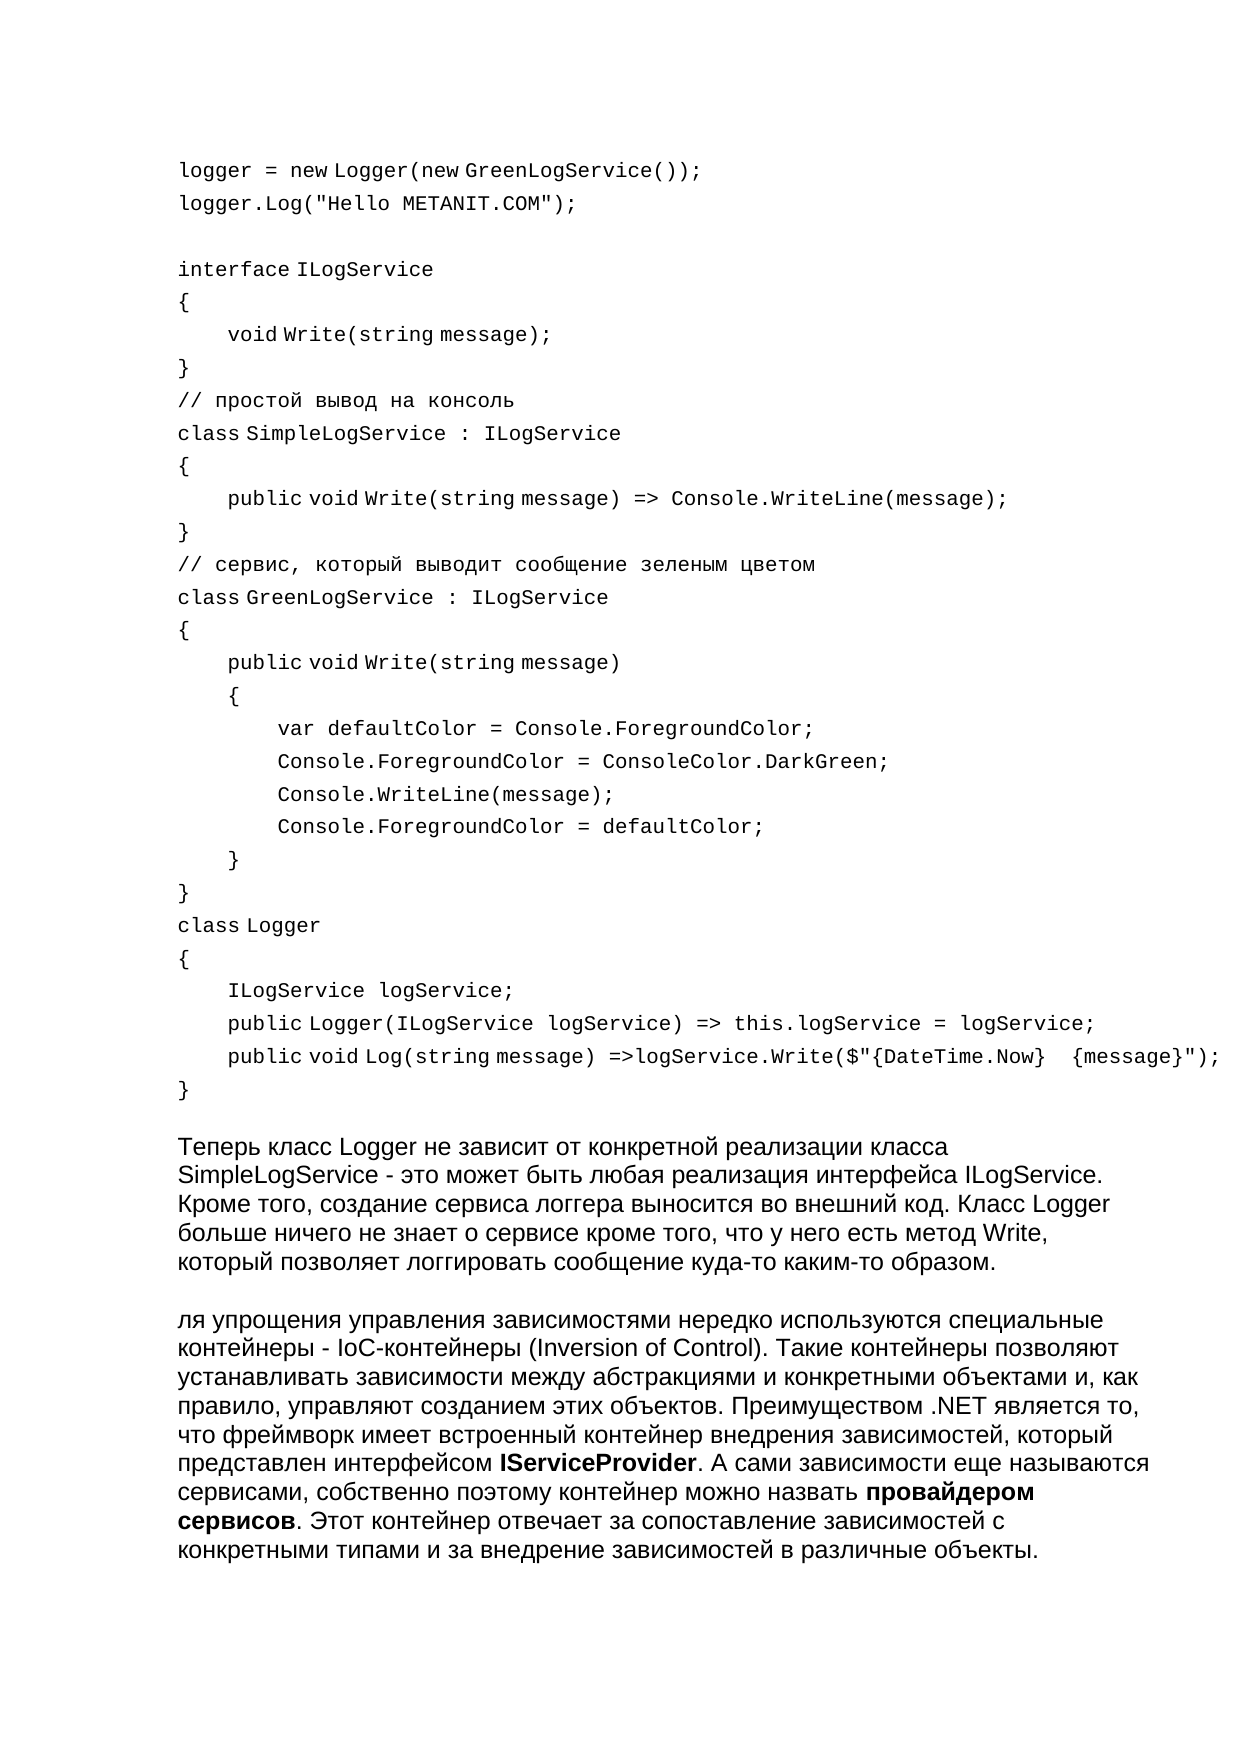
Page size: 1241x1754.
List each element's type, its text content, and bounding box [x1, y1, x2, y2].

text ля упрощения управления зависимостями нередко используются специальные контейнеры - IoC-контейнеры (Inversion of Control). Такие контейнеры позволяют устанавливать зависимости между абстракциями и конкретными объектами и, как правило, управляют созданием этих объектов. Преимуществом .NET является то, что фреймворк имеет встроенный контейнер внедрения зависимостей, который представлен интерфейсом IServiceProvider. А сами зависимости еще называются сервисами, собственно поэтому контейнер можно назвать провайдером сервисов. Этот контейнер отвечает за сопоставление зависимостей с конкретными типами и за внедрение зависимостей в различные объекты. [177, 1304, 1152, 1563]
table_header logger = new Logger(new GreenLogService()); logger.Log("Hello METANIT.COM"); interface ILogService { void Write(string message); } // простой вывод на консоль class SimpleLogService : ILogService { public void Write(string message) => Console.WriteLine(message); } // сервис, который выводит сообщение зеленым цветом class GreenLogService : ILogService { public void Write(string message) { var defaultColor = Console.ForegroundColor; Console.ForegroundColor = ConsoleColor.DarkGreen; Console.WriteLine(message); Console.ForegroundColor = defaultColor; } } class Logger { ILogService logService; public Logger(ILogService logService) => this.logService = logService; public void Log(string message) =>logService.Write($"{DateTime.Now} {message}"); } [177, 118, 1240, 1102]
text Теперь класс Logger не зависит от конкретной реализации класса SimpleLogService - это может быть любая реализация интерфейса ILogService. Кроме того, создание сервиса логгера выносится во внешний код. Класс Logger больше ничего не знает о сервисе кроме того, что у него есть метод Write, который позволяет логгировать сообщение куда-то каким-то образом. [177, 1132, 1152, 1275]
